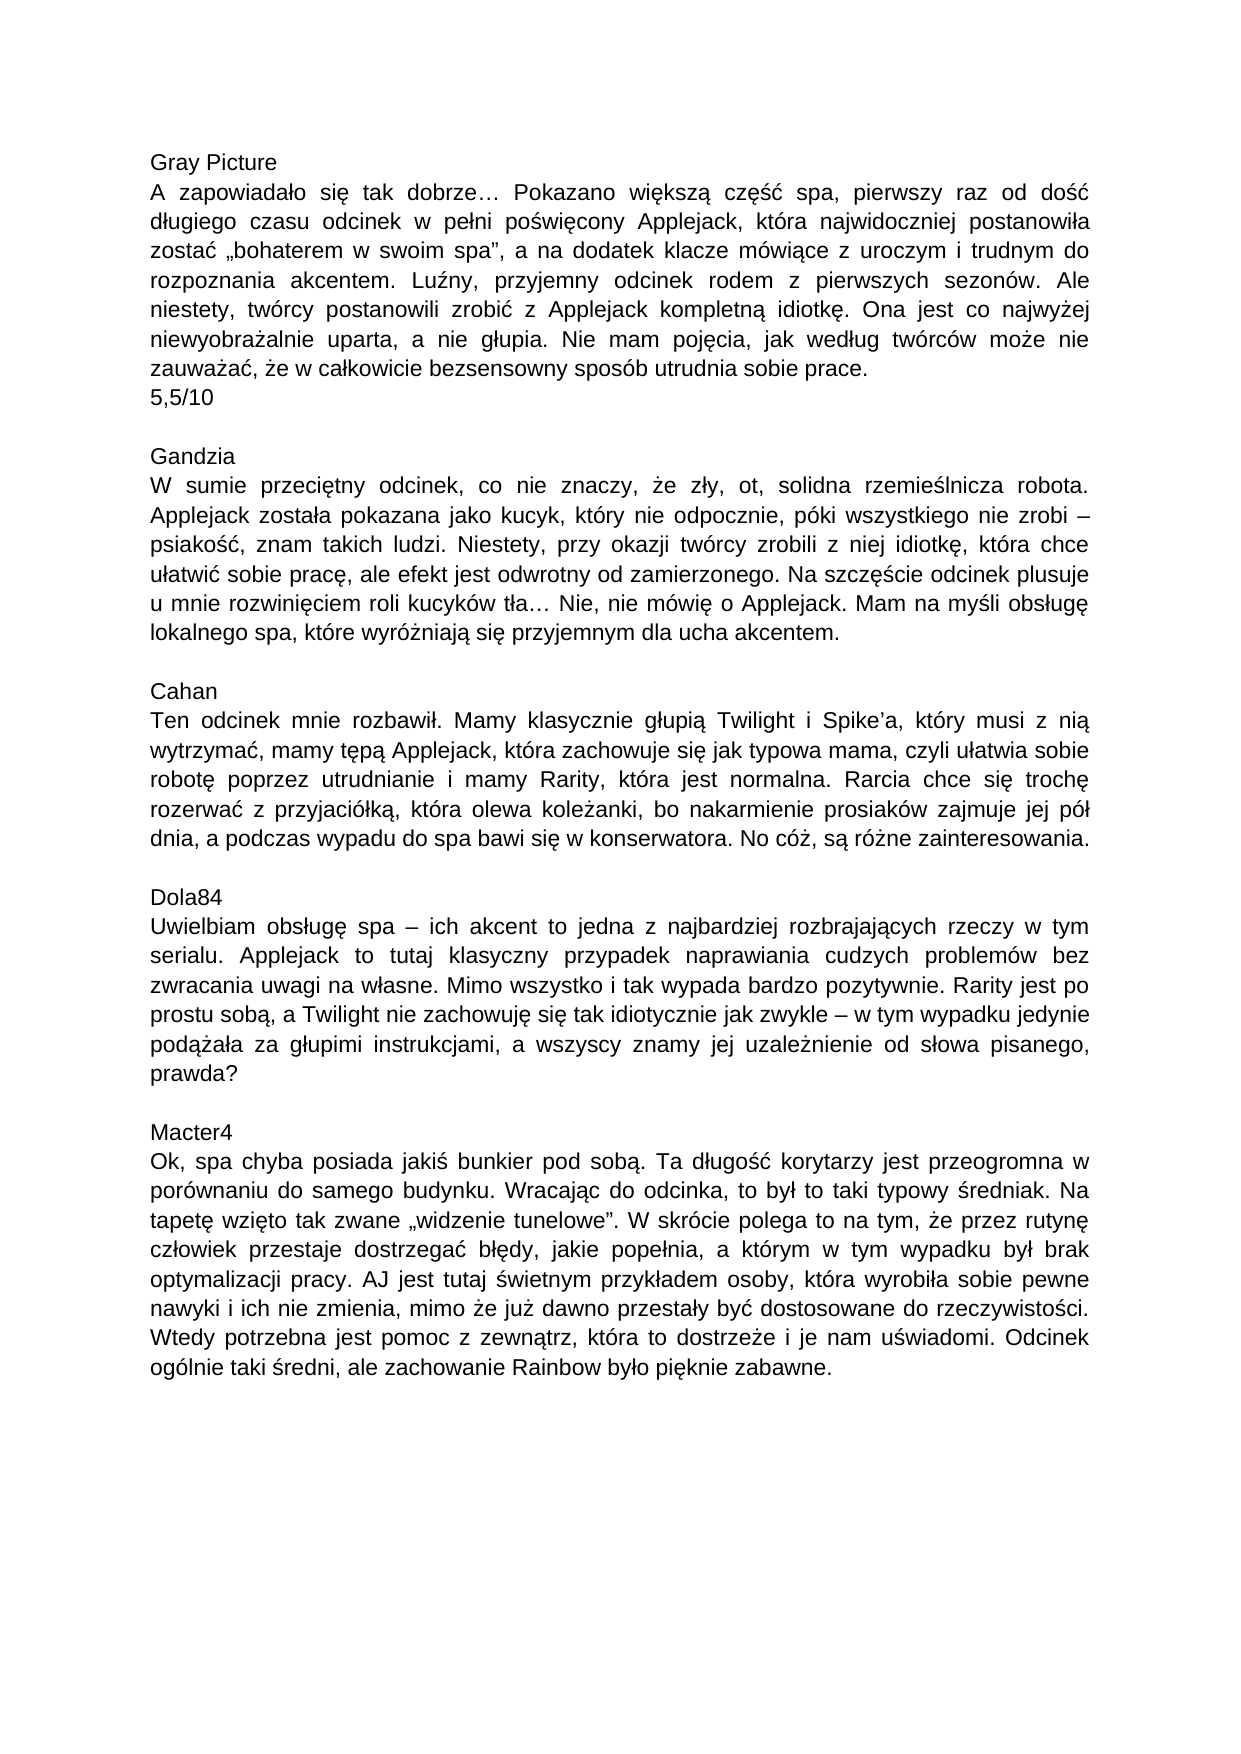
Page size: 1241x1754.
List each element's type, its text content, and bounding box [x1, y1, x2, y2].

text Dola84 [150, 884, 1091, 910]
text Ok, spa chyba posiada jakiś bunkier pod sobą. Ta długość korytarzy jest przeogromna w porównaniu do samego budynku. Wracając do odcinka, to był to taki typowy średniak. Na tapetę wzięto tak zwane „widzenie tunelowe”. W skrócie polega to na tym, że przez rutynę człowiek przestaje dostrzegać błędy, jakie popełnia, a którym w tym wypadku był brak optymalizacji pracy. AJ jest tutaj świetnym przykładem osoby, która wyrobiła sobie pewne nawyki i ich nie zmienia, mimo że już dawno przestały być dostosowane do rzeczywistości. Wtedy potrzebna jest pomoc z zewnątrz, która to dostrzeże i je nam uświadomi. Odcinek ogólnie taki średni, ale zachowanie Rainbow było pięknie zabawne. [150, 1149, 1091, 1380]
text W sumie przeciętny odcinek, co nie znaczy, że zły, ot, solidna rzemieślnicza robota. Applejack została pokazana jako kucyk, który nie odpocznie, póki wszystkiego nie zrobi – psiakość, znam takich ludzi. Niestety, przy okazji twórcy zrobili z niej idiotkę, która chce ułatwić sobie pracę, ale efekt jest odwrotny od zamierzonego. Na szczęście odcinek plusuje u mnie rozwinięciem roli kucyków tła… Nie, nie mówię o Applejack. Mam na myśli obsługę lokalnego spa, które wyróżniają się przyjemnym dla ucha akcentem. [150, 473, 1091, 646]
text Cahan [150, 679, 1091, 704]
text A zapowiadało się tak dobrze… Pokazano większą część spa, pierwszy raz od dość długiego czasu odcinek w pełni poświęcony Applejack, która najwidoczniej postanowiła zostać „bohaterem w swoim spa”, a na dodatek klacze mówiące z uroczym i trudnym do rozpoznania akcentem. Luźny, przyjemny odcinek rodem z pierwszych sezonów. Ale niestety, twórcy postanowili zrobić z Applejack kompletną idiotkę. Ona jest co najwyżej niewyobrażalnie uparta, a nie głupia. Nie mam pojęcia, jak według twórców może nie zauważać, że w całkowicie bezsensowny sposób utrudnia sobie prace. [150, 179, 1091, 381]
text 5,5/10 [150, 385, 1091, 411]
text Macter4 [150, 1119, 1091, 1145]
text Gray Picture [150, 150, 1091, 176]
text Gandzia [150, 444, 1091, 469]
text Uwielbiam obsługę spa – ich akcent to jedna z najbardziej rozbrajających rzeczy w tym serialu. Applejack to tutaj klasyczny przypadek naprawiania cudzych problemów bez zwracania uwagi na własne. Mimo wszystko i tak wypada bardzo pozytywnie. Rarity jest po prostu sobą, a Twilight nie zachowuję się tak idiotycznie jak zwykle – w tym wypadku jedynie podążała za głupimi instrukcjami, a wszyscy znamy jej uzależnienie od słowa pisanego, prawda? [150, 914, 1091, 1086]
text Ten odcinek mnie rozbawił. Mamy klasycznie głupią Twilight i Spike’a, który musi z nią wytrzymać, mamy tępą Applejack, która zachowuje się jak typowa mama, czyli ułatwia sobie robotę poprzez utrudnianie i mamy Rarity, która jest normalna. Rarcia chce się trochę rozerwać z przyjaciółką, która olewa koleżanki, bo nakarmienie prosiaków zajmuje jej pół dnia, a podczas wypadu do spa bawi się w konserwatora. No cóż, są różne zainteresowania. [150, 708, 1091, 851]
